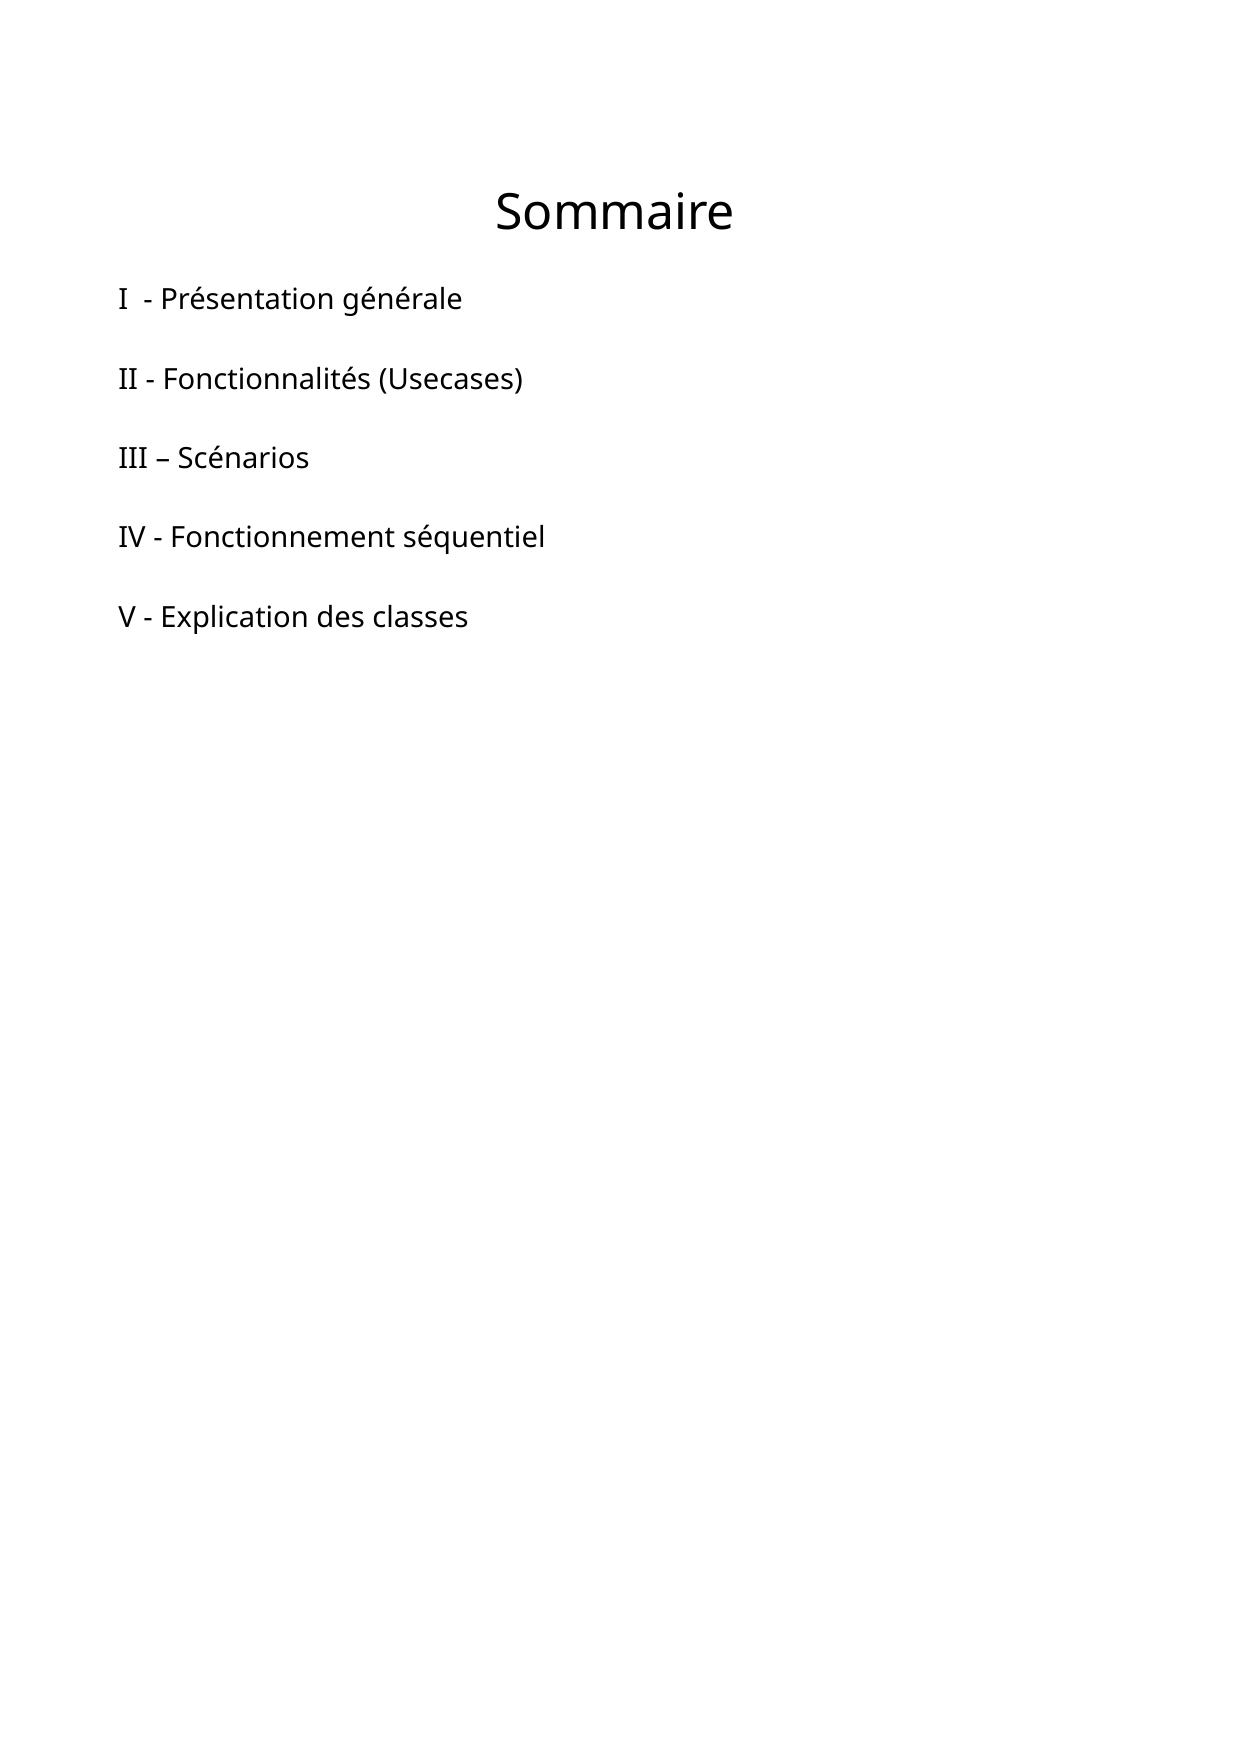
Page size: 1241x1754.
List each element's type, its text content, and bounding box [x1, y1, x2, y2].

text V - Explication des classes [118, 596, 1122, 636]
text III – Scénarios [118, 437, 1122, 477]
text I - Présentation générale [118, 278, 1122, 318]
text IV - Fonctionnement séquentiel [118, 517, 1122, 556]
text Sommaire [118, 176, 1122, 244]
text II - Fonctionnalités (Usecases) [118, 358, 1122, 398]
